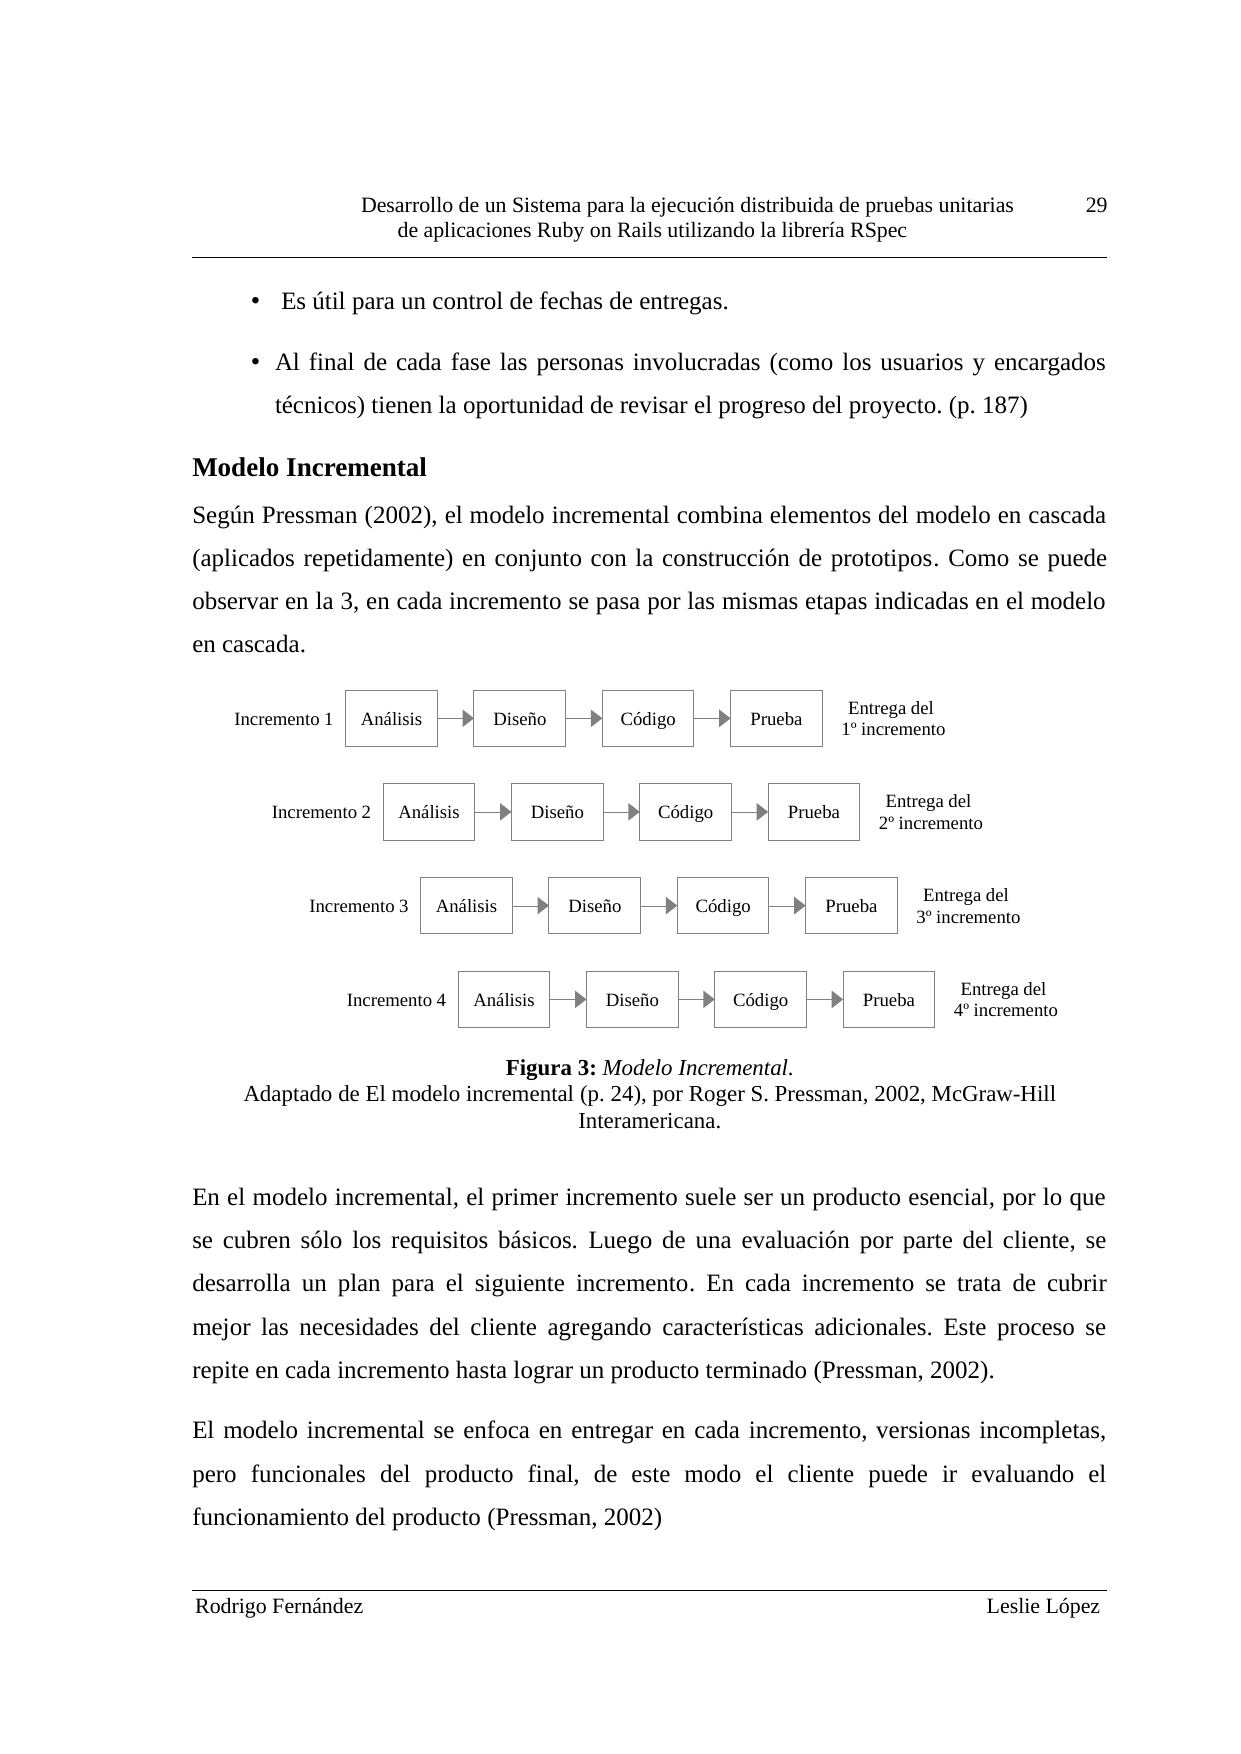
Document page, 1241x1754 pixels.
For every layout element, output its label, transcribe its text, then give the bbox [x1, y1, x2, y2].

text En el modelo incremental, el primer incremento suele ser un producto esencial, por lo que se cubren sólo los requisitos básicos. Luego de una evaluación por parte del cliente, se desarrolla un plan para el siguiente incremento. En cada incremento se trata de cubrir mejor las necesidades del cliente agregando características adicionales. Este proceso se repite en cada incremento hasta lograr un producto terminado (Pressman, 2002)⁠. [192, 1182, 1107, 1383]
text Figura 3: Modelo Incremental. [214, 1054, 1086, 1080]
text Según Pressman (2002)⁠, el modelo incremental combina elementos del modelo en cascada (aplicados repetidamente) en conjunto con la construcción de prototipos. Como se puede observar en la Figura 3, en cada incremento se pasa por las mismas etapas indicadas en el modelo en cascada. [192, 500, 1107, 658]
text Adaptado de El modelo incremental (p. 24), por Roger S. Pressman, 2002, McGraw-Hill Interamericana. [214, 1080, 1086, 1133]
list Es útil para un control de fechas de entregas. [251, 286, 1107, 315]
list Al final de cada fase las personas involucradas (como los usuarios y encargados técnicos) tienen la oportunidad de revisar el progreso del proyecto. (p. 187) [251, 347, 1107, 419]
text El modelo incremental se enfoca en entregar en cada incremento, versionas incompletas, pero funcionales del producto final, de este modo el cliente puede ir evaluando el funcionamiento del producto (Pressman, 2002)⁠ [192, 1416, 1107, 1531]
text Modelo Incremental [192, 451, 1107, 482]
